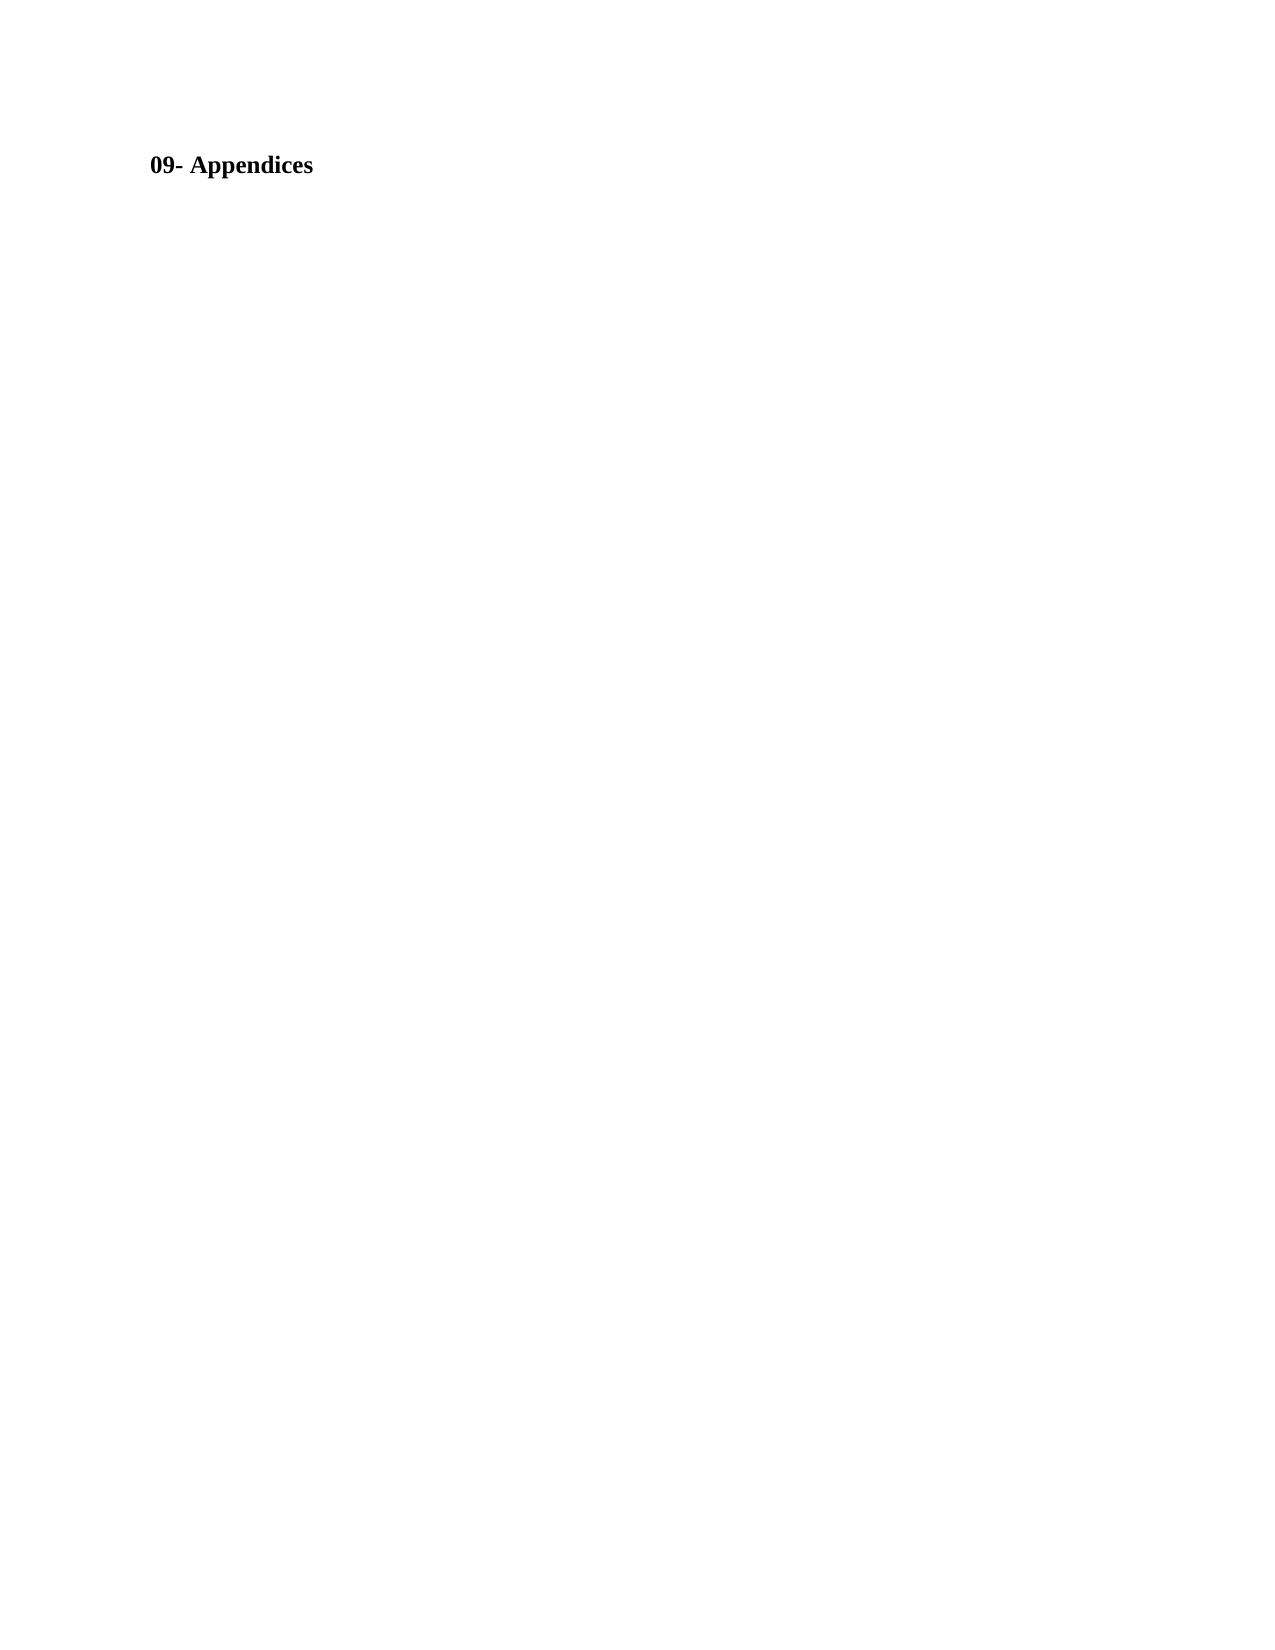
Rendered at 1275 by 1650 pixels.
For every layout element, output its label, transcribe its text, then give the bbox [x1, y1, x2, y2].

text 09- Appendices [150, 150, 1125, 179]
